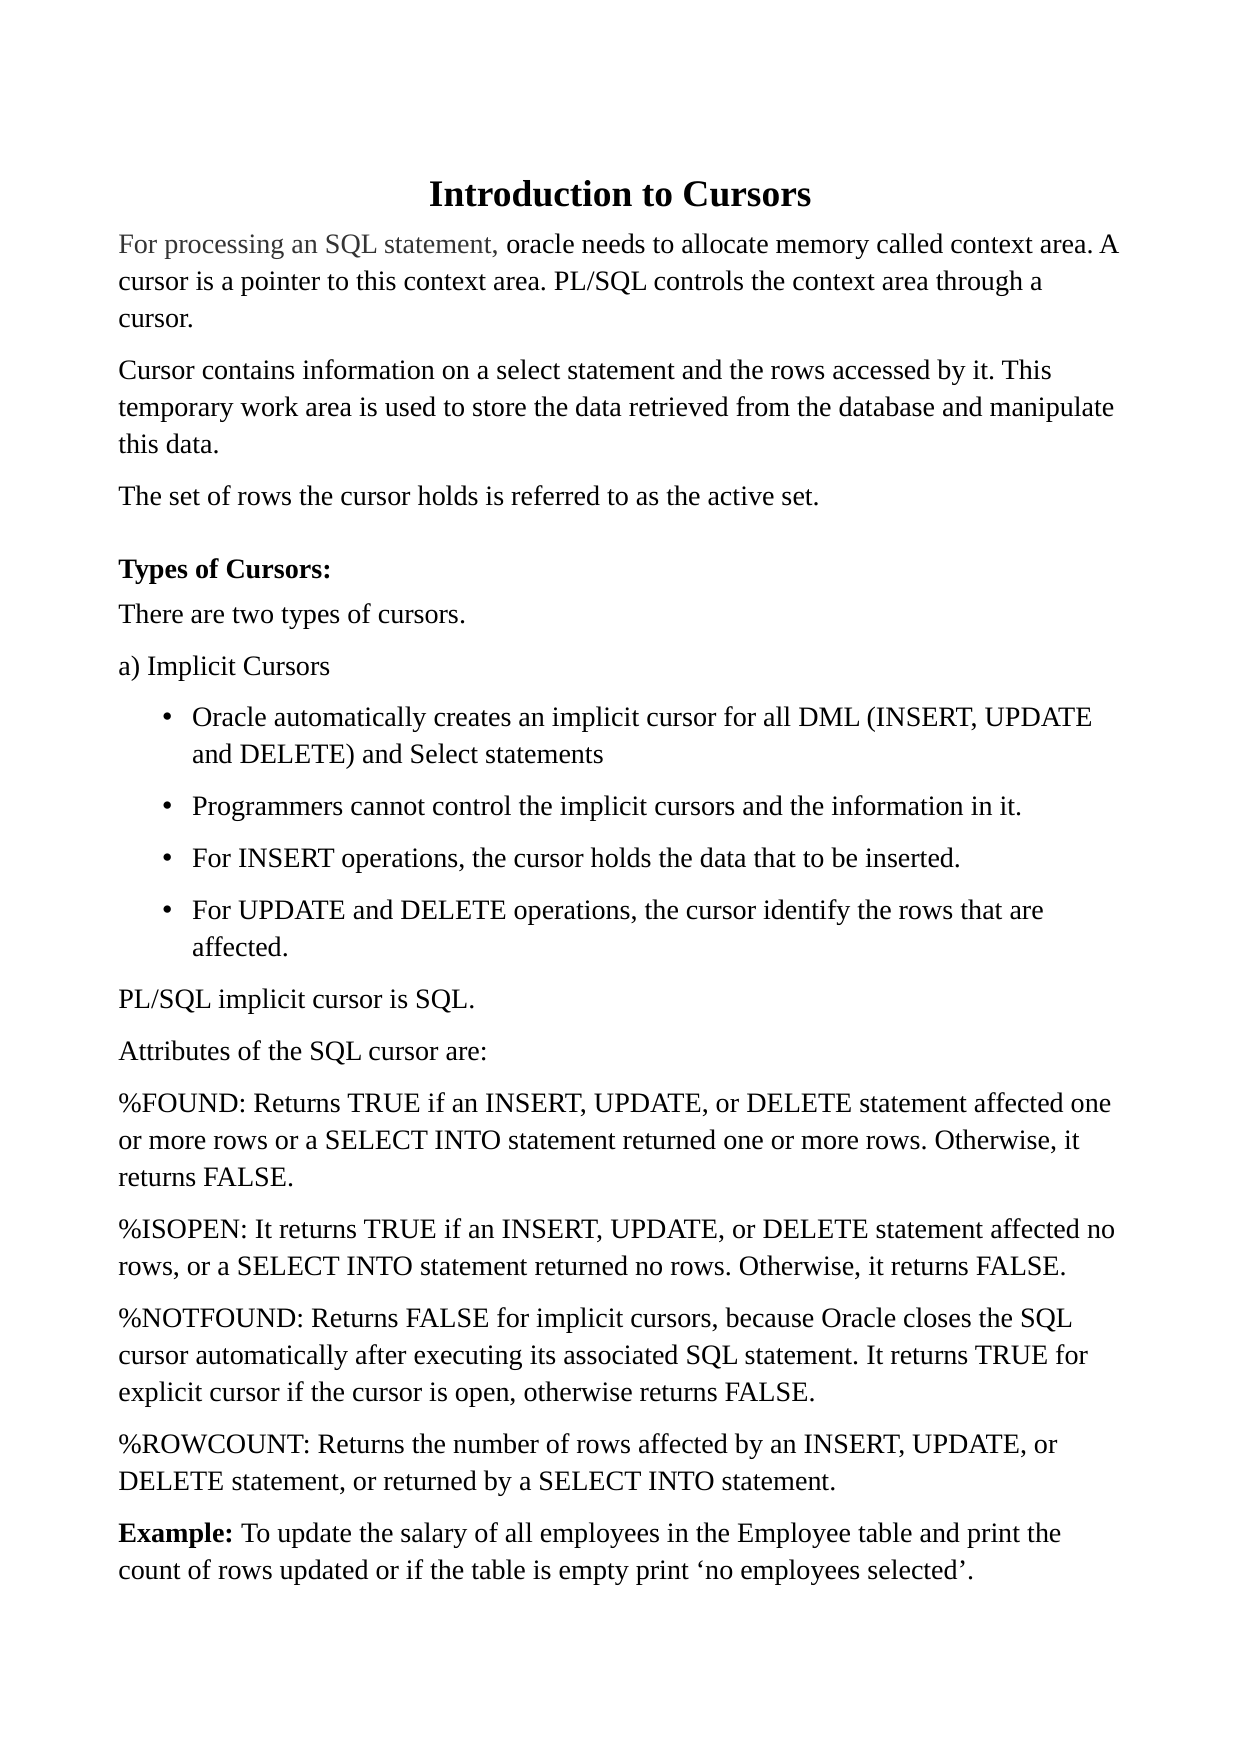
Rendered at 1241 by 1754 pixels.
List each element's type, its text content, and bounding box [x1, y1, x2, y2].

text %ROWCOUNT: Returns the number of rows affected by an INSERT, UPDATE, or DELETE statement, or returned by a SELECT INTO statement. [118, 1427, 1122, 1497]
subtitle Introduction to Cursors [118, 171, 1122, 214]
list For INSERT operations, the cursor holds the data that to be inserted. [162, 841, 1122, 874]
text Cursor contains information on a select statement and the rows accessed by it. This temporary work area is used to store the data retrieved from the database and manipulate this data. [118, 353, 1122, 460]
list Oracle automatically creates an implicit cursor for all DML (INSERT, UPDATE and DELETE) and Select statements [162, 700, 1122, 770]
text %ISOPEN: It returns TRUE if an INSERT, UPDATE, or DELETE statement affected no rows, or a SELECT INTO statement returned no rows. Otherwise, it returns FALSE. [118, 1212, 1122, 1281]
subtitle Types of Cursors: [118, 552, 1122, 584]
text Example: To update the salary of all employees in the Employee table and print the count of rows updated or if the table is empty print ‘no employees selected’. [118, 1516, 1122, 1586]
text The set of rows the cursor holds is referred to as the active set. [118, 479, 1122, 512]
text For processing an SQL statement, oracle needs to allocate memory called context area. A cursor is a pointer to this context area. PL/SQL controls the context area through a cursor. [118, 227, 1122, 334]
list For UPDATE and DELETE operations, the cursor identify the rows that are affected. [162, 893, 1122, 963]
text %FOUND: Returns TRUE if an INSERT, UPDATE, or DELETE statement affected one or more rows or a SELECT INTO statement returned one or more rows. Otherwise, it returns FALSE. [118, 1086, 1122, 1192]
text a) Implicit Cursors [118, 648, 1122, 681]
text There are two types of cursors. [118, 597, 1122, 629]
text Attributes of the SQL cursor are: [118, 1034, 1122, 1066]
text %NOTFOUND: Returns FALSE for implicit cursors, because Oracle closes the SQL cursor automatically after executing its associated SQL statement. It returns TRUE for explicit cursor if the cursor is open, otherwise returns FALSE. [118, 1301, 1122, 1408]
text PL/SQL implicit cursor is SQL. [118, 982, 1122, 1014]
list Programmers cannot control the implicit cursors and the information in it. [162, 789, 1122, 822]
